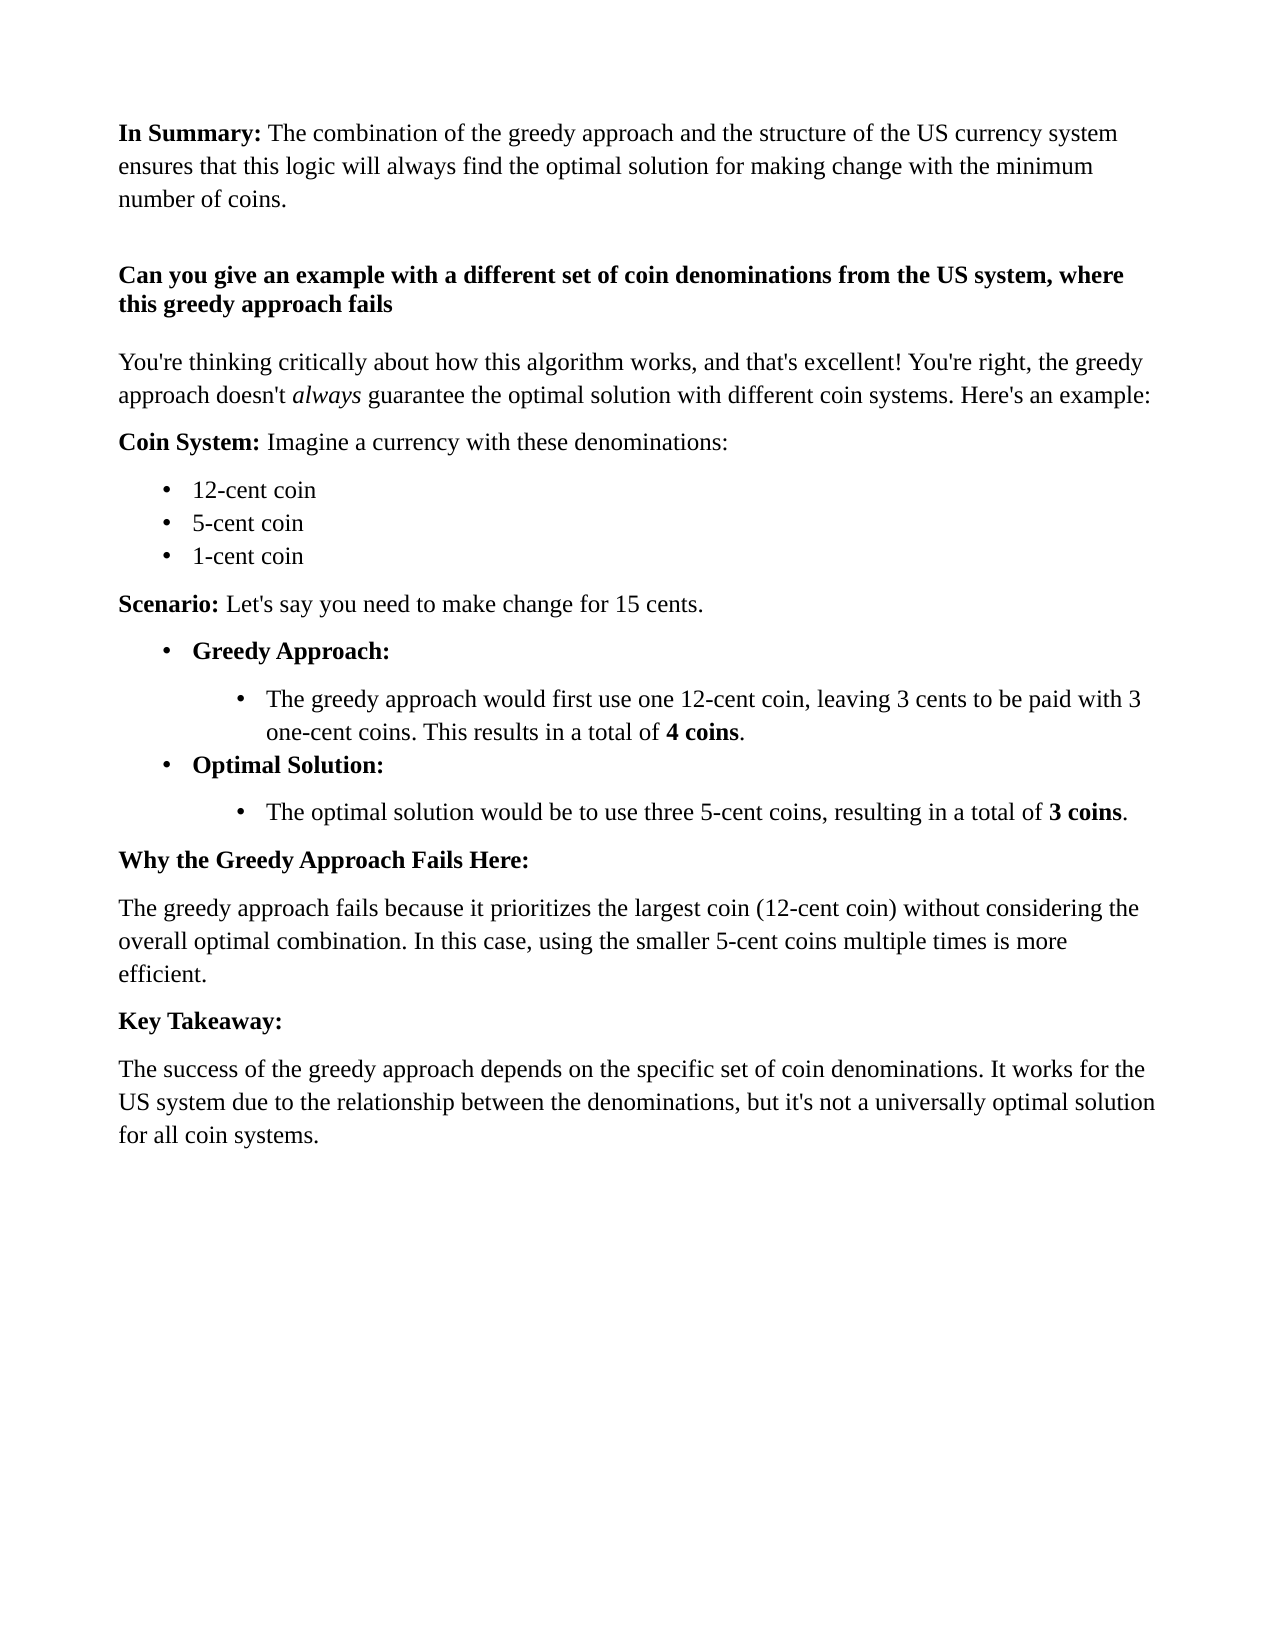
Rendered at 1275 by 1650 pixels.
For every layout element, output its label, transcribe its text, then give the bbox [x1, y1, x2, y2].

list Optimal Solution: [162, 750, 1157, 779]
text Why the Greedy Approach Fails Here: [118, 845, 1157, 874]
list Greedy Approach: [162, 636, 1157, 665]
list 5-cent coin [162, 508, 1157, 537]
text Key Takeaway: [118, 1006, 1157, 1035]
list The greedy approach would first use one 12-cent coin, leaving 3 cents to be paid with 3 one-cent coins. This results in a total of 4 coins. [236, 684, 1157, 746]
list 12-cent coin [162, 475, 1157, 504]
text Coin System: Imagine a currency with these denominations: [118, 427, 1157, 456]
text The success of the greedy approach depends on the specific set of coin denominations. It works for the US system due to the relationship between the denominations, but it's not a universally optimal solution for all coin systems. [118, 1054, 1157, 1149]
list The optimal solution would be to use three 5-cent coins, resulting in a total of 3 coins. [236, 797, 1157, 826]
text Scenario: Let's say you need to make change for 15 cents. [118, 589, 1157, 617]
text In Summary: The combination of the greedy approach and the structure of the US currency system ensures that this logic will always find the optimal solution for making change with the minimum number of coins. [118, 118, 1157, 213]
text Can you give an example with a different set of coin denominations from the US system, where this greedy approach fails [118, 261, 1157, 318]
text You're thinking critically about how this algorithm works, and that's excellent! You're right, the greedy approach doesn't always guarantee the optimal solution with different coin systems. Here's an example: [118, 347, 1157, 408]
list 1-cent coin [162, 541, 1157, 570]
text The greedy approach fails because it prioritizes the largest coin (12-cent coin) without considering the overall optimal combination. In this case, using the smaller 5-cent coins multiple times is more efficient. [118, 893, 1157, 987]
